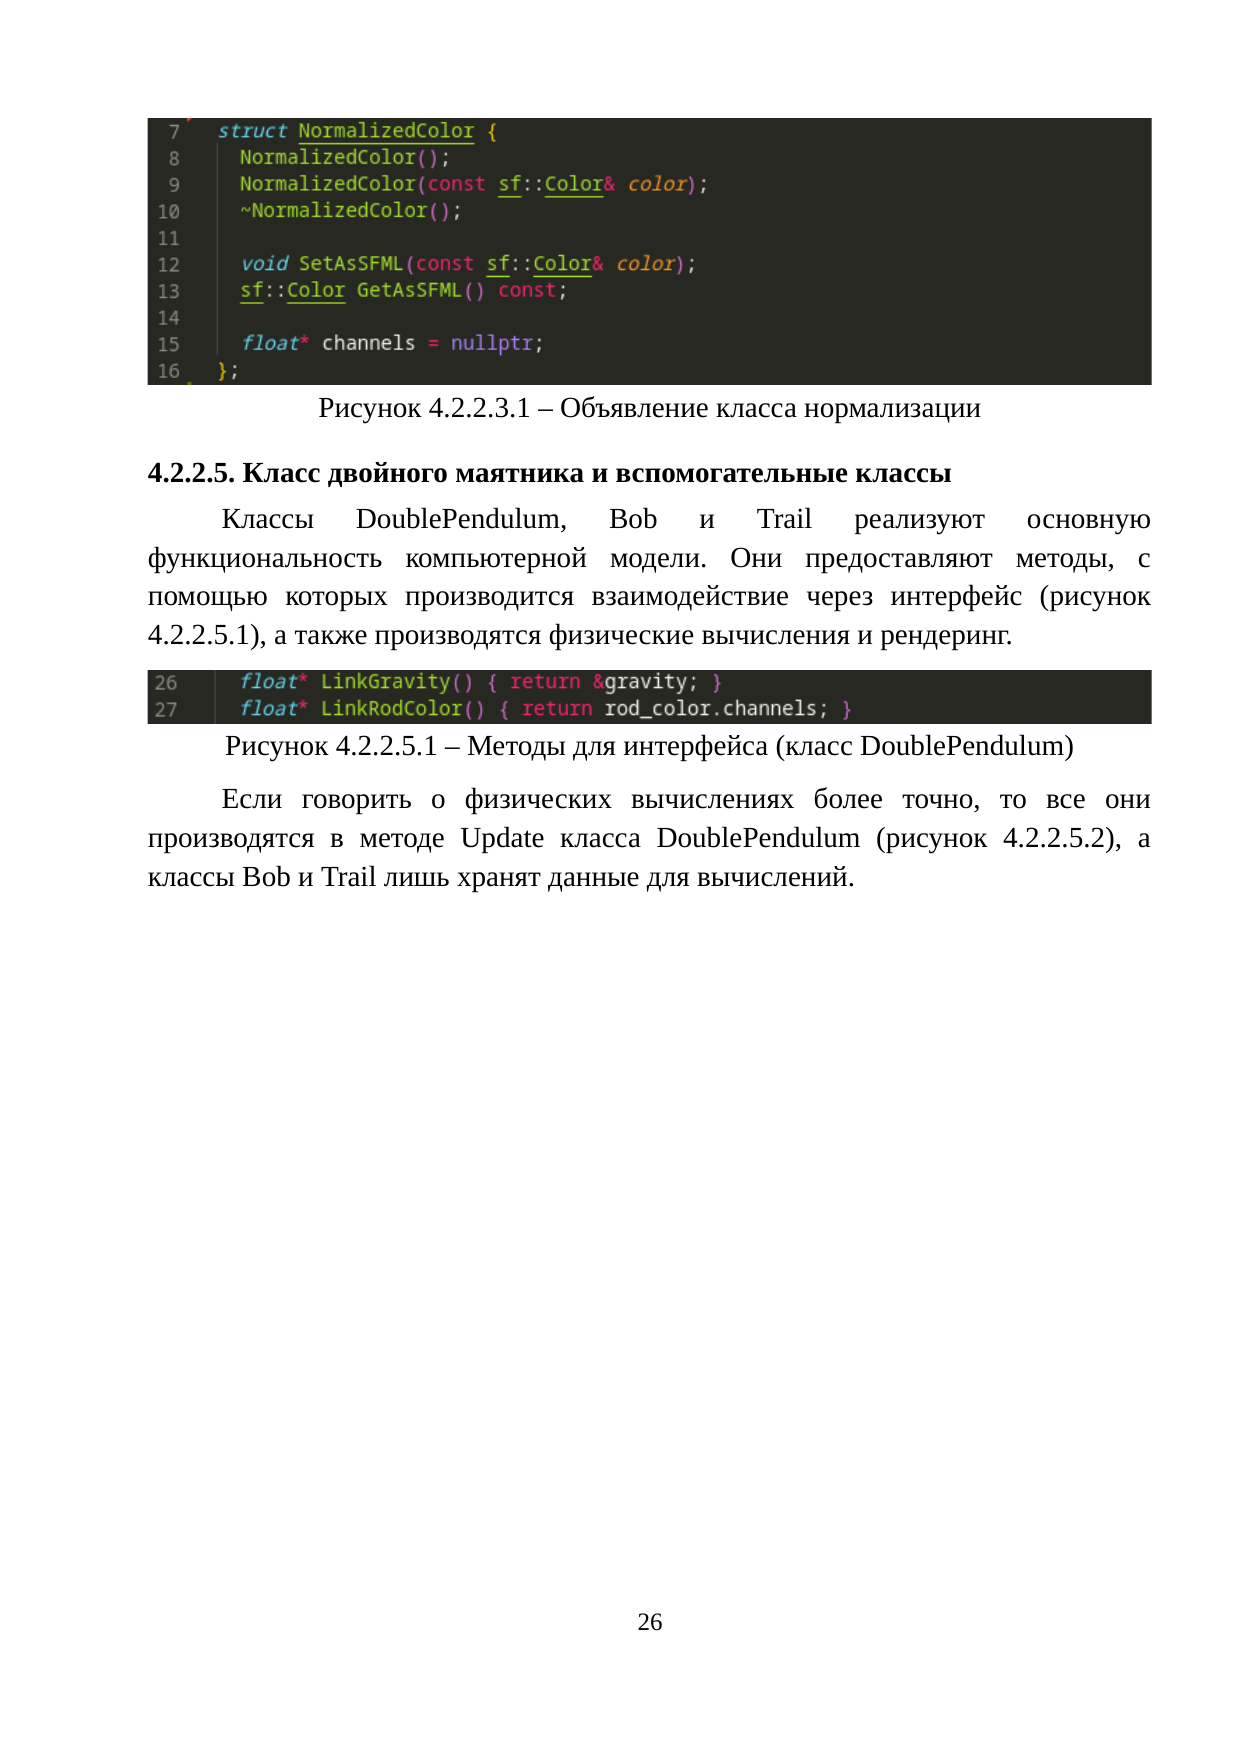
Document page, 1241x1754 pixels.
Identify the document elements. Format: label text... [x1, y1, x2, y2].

picture [147, 670, 1152, 724]
text Классы DoublePendulum, Bob и Trail реализуют основную функциональность компьютерной модели. Они предоставляют методы, с помощью которых производится взаимодействие через интерфейс (рисунок 4.2.2.5.1), а также производятся физические вычисления и рендеринг. [148, 501, 1152, 651]
subtitle 4.2.2.5. Класс двойного маятника и вспомогательные классы [148, 455, 1152, 489]
text Если говорить о физических вычислениях более точно, то все они производятся в методе Update класса DoublePendulum (рисунок 4.2.2.5.2), а классы Bob и Trail лишь хранят данные для вычислений. [148, 782, 1152, 892]
text Рисунок 4.2.2.3.1 – Объявление класса нормализации [148, 385, 1152, 423]
text Рисунок 4.2.2.5.1 – Методы для интерфейса (класс DoublePendulum) [148, 724, 1152, 762]
picture [147, 118, 1152, 385]
